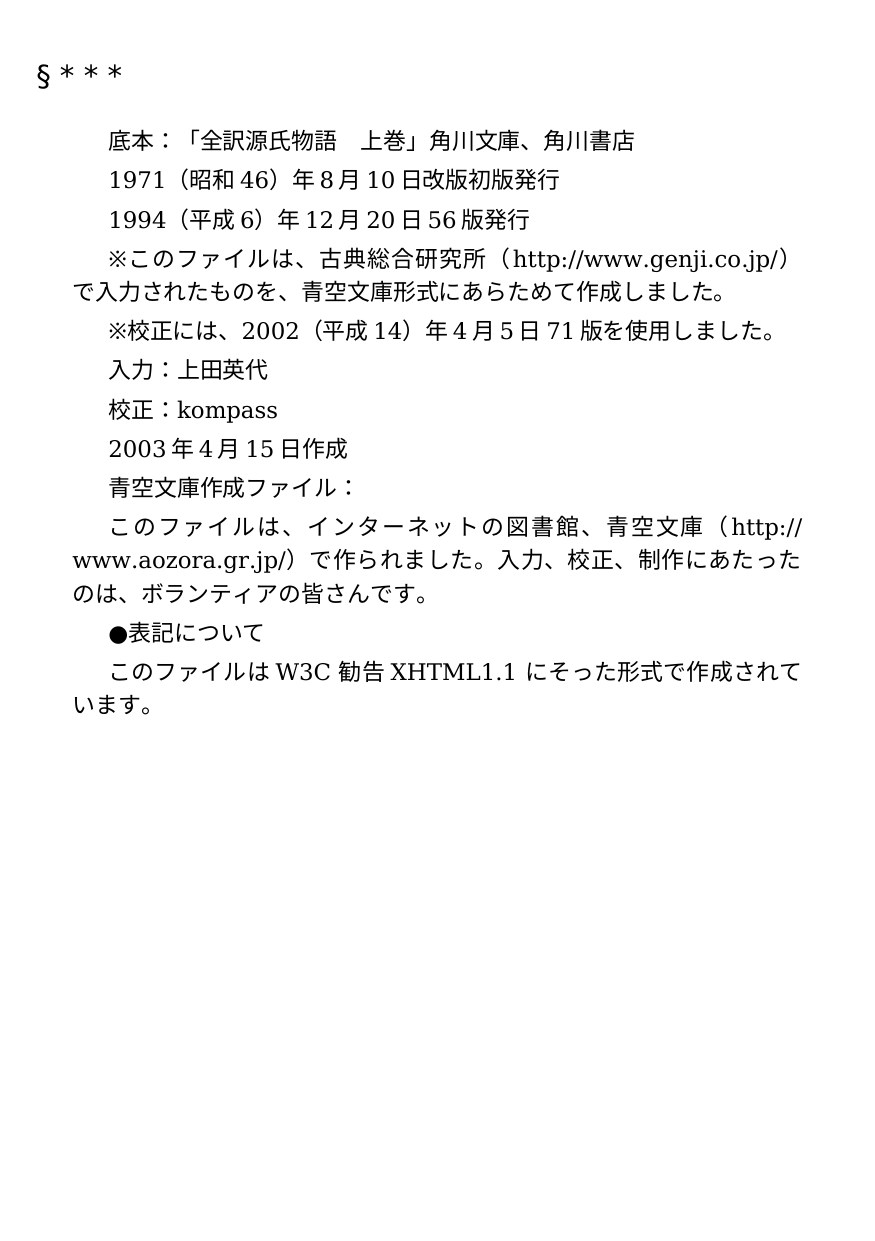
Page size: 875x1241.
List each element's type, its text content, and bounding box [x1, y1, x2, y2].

text 青空文庫作成ファイル： [72, 470, 802, 503]
text このファイルは、インターネットの図書館、青空文庫（http://www.aozora.gr.jp/）で作られました。入力、校正、制作にあたったのは、ボランティアの皆さんです。 [72, 509, 802, 609]
subtitle § * * * [36, 60, 838, 94]
text 1971（昭和46）年8月10日改版初版発行 [72, 162, 802, 196]
text 2003年4月15日作成 [72, 431, 802, 464]
text 校正：kompass [72, 391, 802, 425]
text ●表記について [72, 614, 802, 648]
text 底本：「全訳源氏物語 上巻」角川文庫、角川書店 [72, 123, 802, 156]
text 1994（平成6）年12月20日56版発行 [72, 202, 802, 235]
text このファイルは W3C 勧告 XHTML1.1 にそった形式で作成されています。 [72, 654, 802, 720]
text 入力：上田英代 [72, 352, 802, 386]
text ※このファイルは、古典総合研究所（http://www.genji.co.jp/）で入力されたものを、青空文庫形式にあらためて作成しました。 [72, 241, 802, 307]
text ※校正には、2002（平成14）年4月5日71版を使用しました。 [72, 313, 802, 346]
